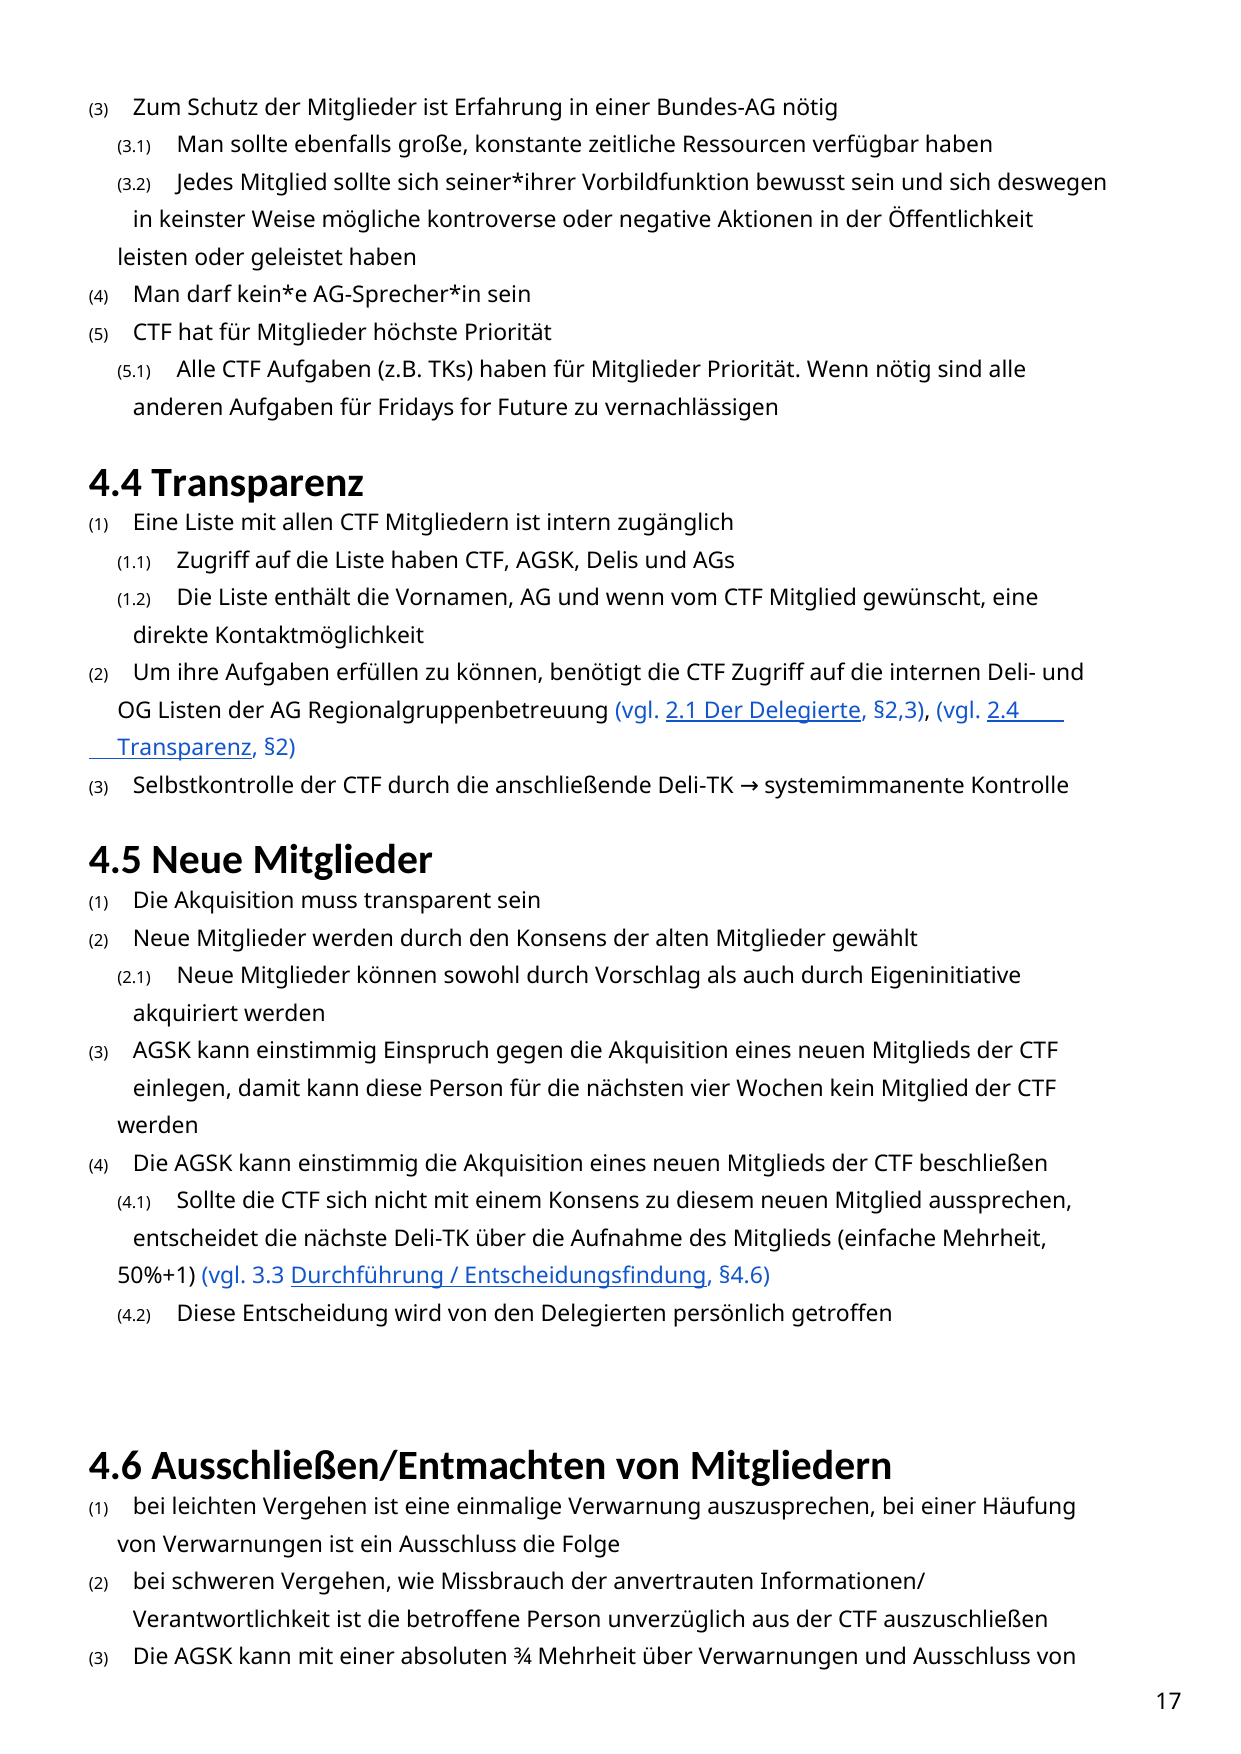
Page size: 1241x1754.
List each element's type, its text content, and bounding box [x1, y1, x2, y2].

text (2.1) Neue Mitglieder können sowohl durch Vorschlag als auch durch Eigeninitiative akquiriert werden [88, 959, 1181, 1028]
subtitle 4.5 Neue Mitglieder [88, 833, 1181, 884]
text (4.1) Sollte die CTF sich nicht mit einem Konsens zu diesem neuen Mitglied aussprechen, entscheidet die nächste Deli-TK über die Aufnahme des Mitglieds (einfache Mehrheit, 50%+1) (vgl. 3.3 Durchführung / Entscheidungsfindung, §4.6) [88, 1184, 1181, 1291]
text (1) Die Akquisition muss transparent sein [88, 884, 1181, 916]
text (5) CTF hat für Mitglieder höchste Priorität [88, 316, 1181, 347]
text (3) Die AGSK kann mit einer absoluten ¾ Mehrheit über Verwarnungen und Ausschluss von [88, 1640, 1181, 1671]
subtitle 4.4 Transparenz [88, 456, 1181, 506]
text (1) bei leichten Vergehen ist eine einmalige Verwarnung auszusprechen, bei einer Häufung von Verwarnungen ist ein Ausschluss die Folge [88, 1490, 1181, 1559]
subtitle 4.6 Ausschließen/Entmachten von Mitgliedern [88, 1439, 1181, 1490]
text (3) Selbstkontrolle der CTF durch die anschließende Deli-TK → systemimmanente Kontrolle [88, 769, 1181, 800]
text (3) AGSK kann einstimmig Einspruch gegen die Akquisition eines neuen Mitglieds der CTF einlegen, damit kann diese Person für die nächsten vier Wochen kein Mitglied der CTF werden [88, 1034, 1181, 1141]
text (3) Zum Schutz der Mitglieder ist Erfahrung in einer Bundes-AG nötig [88, 91, 1181, 122]
text (5.1) Alle CTF Aufgaben (z.B. TKs) haben für Mitglieder Priorität. Wenn nötig sind alle anderen Aufgaben für Fridays for Future zu vernachlässigen [88, 353, 1181, 422]
text (2) Neue Mitglieder werden durch den Konsens der alten Mitglieder gewählt [88, 922, 1181, 953]
text (4) Die AGSK kann einstimmig die Akquisition eines neuen Mitglieds der CTF beschließen [88, 1147, 1181, 1178]
text (4.2) Diese Entscheidung wird von den Delegierten persönlich getroffen [88, 1297, 1181, 1328]
text (4) Man darf kein*e AG-Sprecher*in sein [88, 278, 1181, 310]
text (2) bei schweren Vergehen, wie Missbrauch der anvertrauten Informationen/ Verantwortlichkeit ist die betroffene Person unverzüglich aus der CTF auszuschließen [88, 1565, 1181, 1634]
text (1.2) Die Liste enthält die Vornamen, AG und wenn vom CTF Mitglied gewünscht, eine direkte Kontaktmöglichkeit [88, 581, 1181, 650]
text (1.1) Zugriff auf die Liste haben CTF, AGSK, Delis und AGs [88, 544, 1181, 575]
text (3.1) Man sollte ebenfalls große, konstante zeitliche Ressourcen verfügbar haben [88, 128, 1181, 160]
text (3.2) Jedes Mitglied sollte sich seiner*ihrer Vorbildfunktion bewusst sein und sich deswegen in keinster Weise mögliche kontroverse oder negative Aktionen in der Öffentlichkeit leisten oder geleistet haben [88, 166, 1181, 272]
text (1) Eine Liste mit allen CTF Mitgliedern ist intern zugänglich [88, 506, 1181, 538]
text (2) Um ihre Aufgaben erfüllen zu können, benötigt die CTF Zugriff auf die internen Deli- und OG Listen der AG Regionalgruppenbetreuung (vgl. 2.1 Der Delegierte, §2,3), (vgl. 2.4 Transparenz, §2) [88, 656, 1181, 763]
